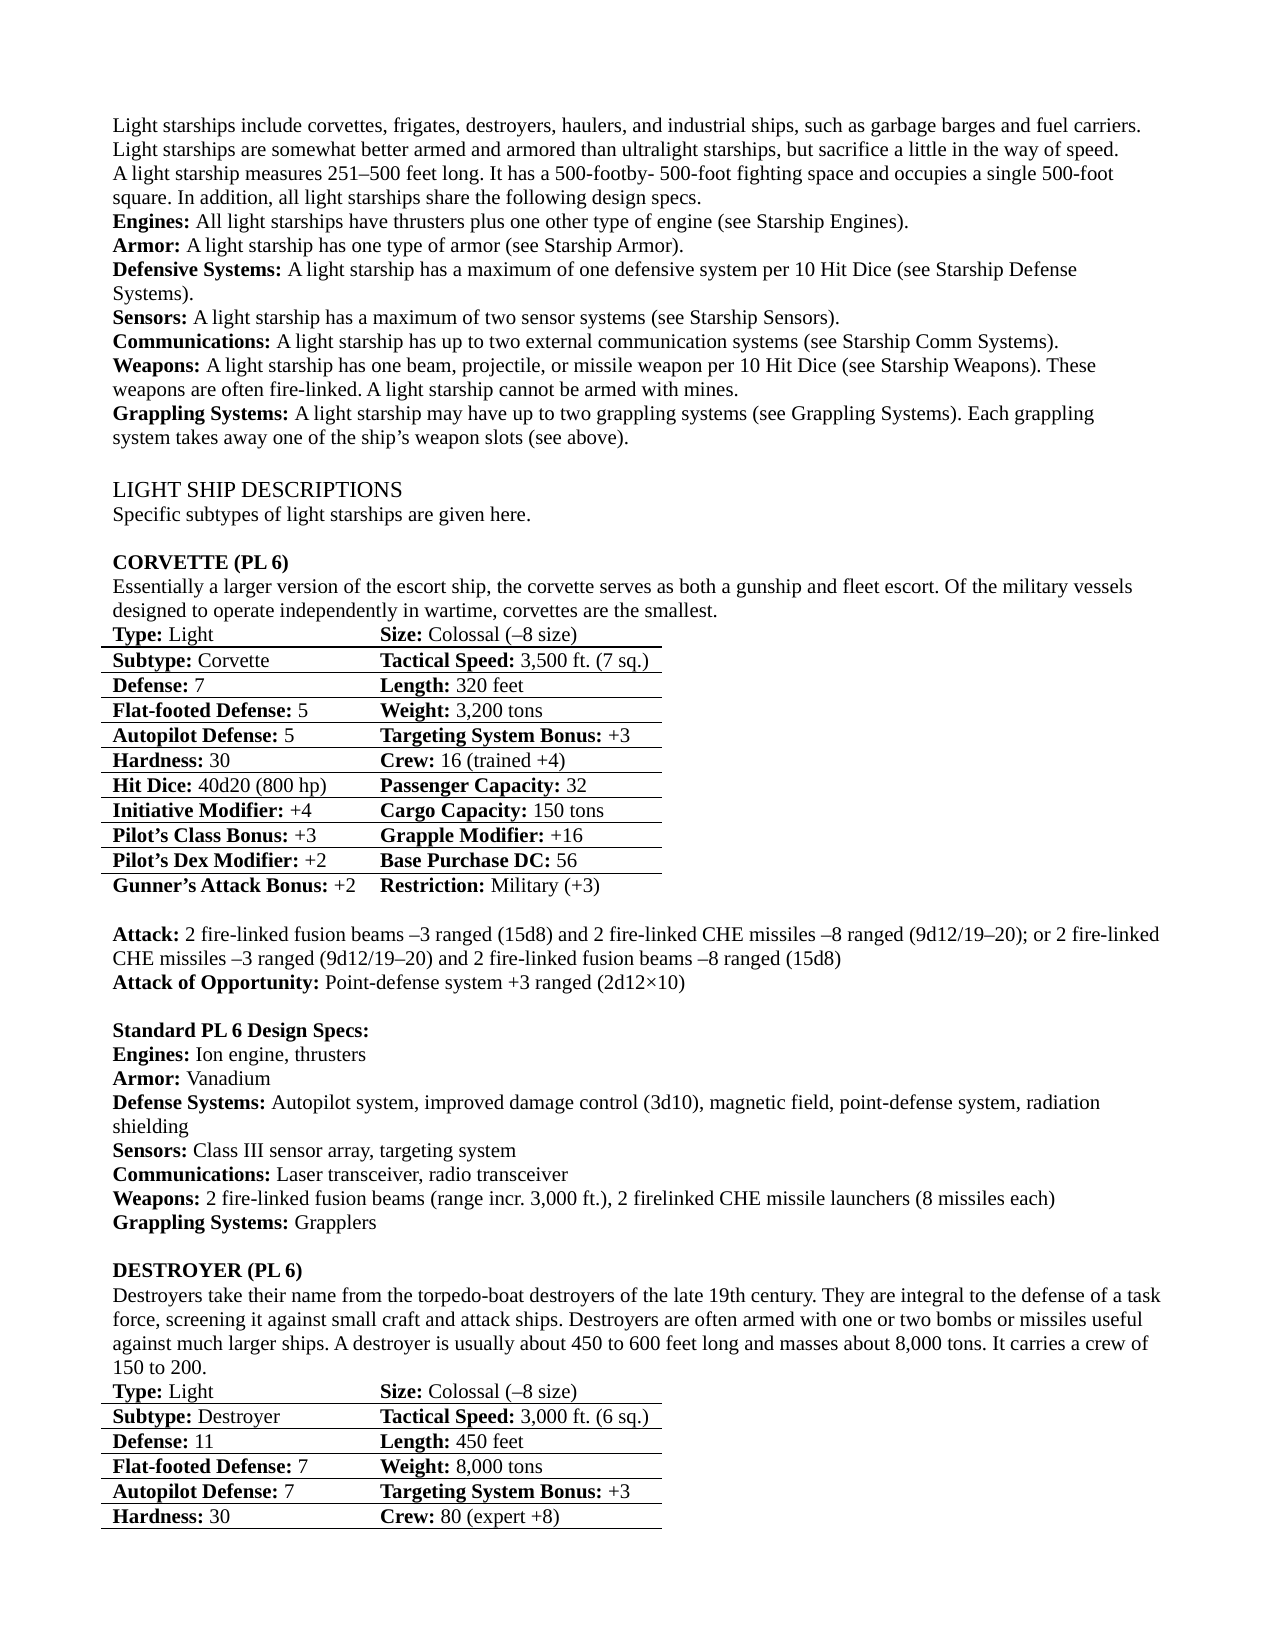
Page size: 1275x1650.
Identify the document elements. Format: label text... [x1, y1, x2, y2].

text Weapons: A light starship has one beam, projectile, or missile weapon per 10 Hit Dice (see Starship Weapons). These [112, 353, 1162, 377]
text Destroyers take their name from the torpedo-boat destroyers of the late 19th century. They are integral to the defense of a task force, screening it against small craft and attack ships. Destroyers are often armed with one or two bombs or missiles useful against much larger ships. A destroyer is usually about 450 to 600 feet long and masses about 8,000 tons. It carries a crew of 150 to 200. [112, 1282, 1162, 1379]
table_cell Tactical Speed: 3,500 ft. (7 sq.) [369, 648, 662, 672]
table_cell Defense: 7 [101, 673, 369, 697]
table_cell Hit Dice: 40d20 (800 hp) [101, 773, 369, 797]
text Attack of Opportunity: Point-defense system +3 ranged (2d12×10) [112, 970, 1162, 994]
table_cell Subtype: Corvette [101, 648, 369, 672]
text system takes away one of the ship’s weapon slots (see above). [112, 425, 1162, 449]
table_header Type: Light [101, 1379, 369, 1403]
text Grappling Systems: Grapplers [112, 1210, 1162, 1234]
table_cell Length: 320 feet [369, 673, 662, 697]
table_cell Crew: 16 (trained +4) [369, 748, 662, 772]
text Specific subtypes of light starships are given here. [112, 502, 1162, 526]
text Armor: Vanadium [112, 1066, 1162, 1090]
table_cell Weight: 3,200 tons [369, 698, 662, 722]
table_cell Passenger Capacity: 32 [369, 773, 662, 797]
table_cell Crew: 80 (expert +8) [369, 1504, 662, 1528]
table_cell Grapple Modifier: +16 [369, 823, 662, 847]
text weapons are often fire-linked. A light starship cannot be armed with mines. [112, 377, 1162, 401]
table_cell Flat-footed Defense: 5 [101, 698, 369, 722]
table_cell Autopilot Defense: 5 [101, 723, 369, 747]
table_cell Targeting System Bonus: +3 [369, 1479, 662, 1503]
text Standard PL 6 Design Specs: [112, 1018, 1162, 1042]
text Light starships include corvettes, frigates, destroyers, haulers, and industrial ships, such as garbage barges and fuel carriers. Light starships are somewhat better armed and armored than ultralight starships, but sacrifice a little in the way of speed. [112, 112, 1162, 161]
table_cell Pilot’s Class Bonus: +3 [101, 823, 369, 847]
table_header Type: Light [101, 623, 369, 646]
text A light starship measures 251–500 feet long. It has a 500-footby- 500-foot fighting space and occupies a single 500-foot square. In addition, all light starships share the following design specs. [112, 161, 1162, 209]
text Engines: All light starships have thrusters plus one other type of engine (see Starship Engines). [112, 209, 1162, 233]
table_cell Tactical Speed: 3,000 ft. (6 sq.) [369, 1404, 662, 1428]
text Defensive Systems: A light starship has a maximum of one defensive system per 10 Hit Dice (see Starship Defense Systems). [112, 257, 1162, 305]
table_cell Hardness: 30 [101, 748, 369, 772]
table_cell Defense: 11 [101, 1429, 369, 1453]
table_cell Targeting System Bonus: +3 [369, 723, 662, 747]
table_cell Flat-footed Defense: 7 [101, 1454, 369, 1478]
text Grappling Systems: A light starship may have up to two grappling systems (see Grappling Systems). Each grappling [112, 401, 1162, 425]
text Essentially a larger version of the escort ship, the corvette serves as both a gunship and fleet escort. Of the military vessels designed to operate independently in wartime, corvettes are the smallest. [112, 574, 1162, 622]
text Sensors: Class III sensor array, targeting system [112, 1138, 1162, 1162]
table_cell Base Purchase DC: 56 [369, 848, 662, 872]
text Engines: Ion engine, thrusters [112, 1042, 1162, 1066]
table_cell Weight: 8,000 tons [369, 1454, 662, 1478]
text Communications: A light starship has up to two external communication systems (see Starship Comm Systems). [112, 329, 1162, 353]
table_cell Autopilot Defense: 7 [101, 1479, 369, 1503]
table_cell Gunner’s Attack Bonus: +2 [101, 874, 369, 897]
table_cell Cargo Capacity: 150 tons [369, 798, 662, 822]
table_header Size: Colossal (–8 size) [369, 1379, 662, 1403]
text CORVETTE (PL 6) [112, 550, 1162, 574]
text DESTROYER (PL 6) [112, 1258, 1162, 1282]
table_cell Length: 450 feet [369, 1429, 662, 1453]
text LIGHT SHIP DESCRIPTIONS [112, 476, 1162, 502]
text Attack: 2 fire-linked fusion beams –3 ranged (15d8) and 2 fire-linked CHE missiles –8 ranged (9d12/19–20); or 2 fire-linked CHE missiles –3 ranged (9d12/19–20) and 2 fire-linked fusion beams –8 ranged (15d8) [112, 922, 1162, 970]
table_cell Pilot’s Dex Modifier: +2 [101, 848, 369, 872]
text Weapons: 2 fire-linked fusion beams (range incr. 3,000 ft.), 2 firelinked CHE missile launchers (8 missiles each) [112, 1186, 1162, 1210]
table_cell Hardness: 30 [101, 1504, 369, 1528]
table_cell Restriction: Military (+3) [369, 874, 662, 897]
text Armor: A light starship has one type of armor (see Starship Armor). [112, 233, 1162, 257]
table_cell Initiative Modifier: +4 [101, 798, 369, 822]
table_header Size: Colossal (–8 size) [369, 623, 662, 646]
table_cell Subtype: Destroyer [101, 1404, 369, 1428]
text Sensors: A light starship has a maximum of two sensor systems (see Starship Sensors). [112, 305, 1162, 329]
text Communications: Laser transceiver, radio transceiver [112, 1162, 1162, 1186]
text Defense Systems: Autopilot system, improved damage control (3d10), magnetic field, point-defense system, radiation shielding [112, 1090, 1162, 1138]
